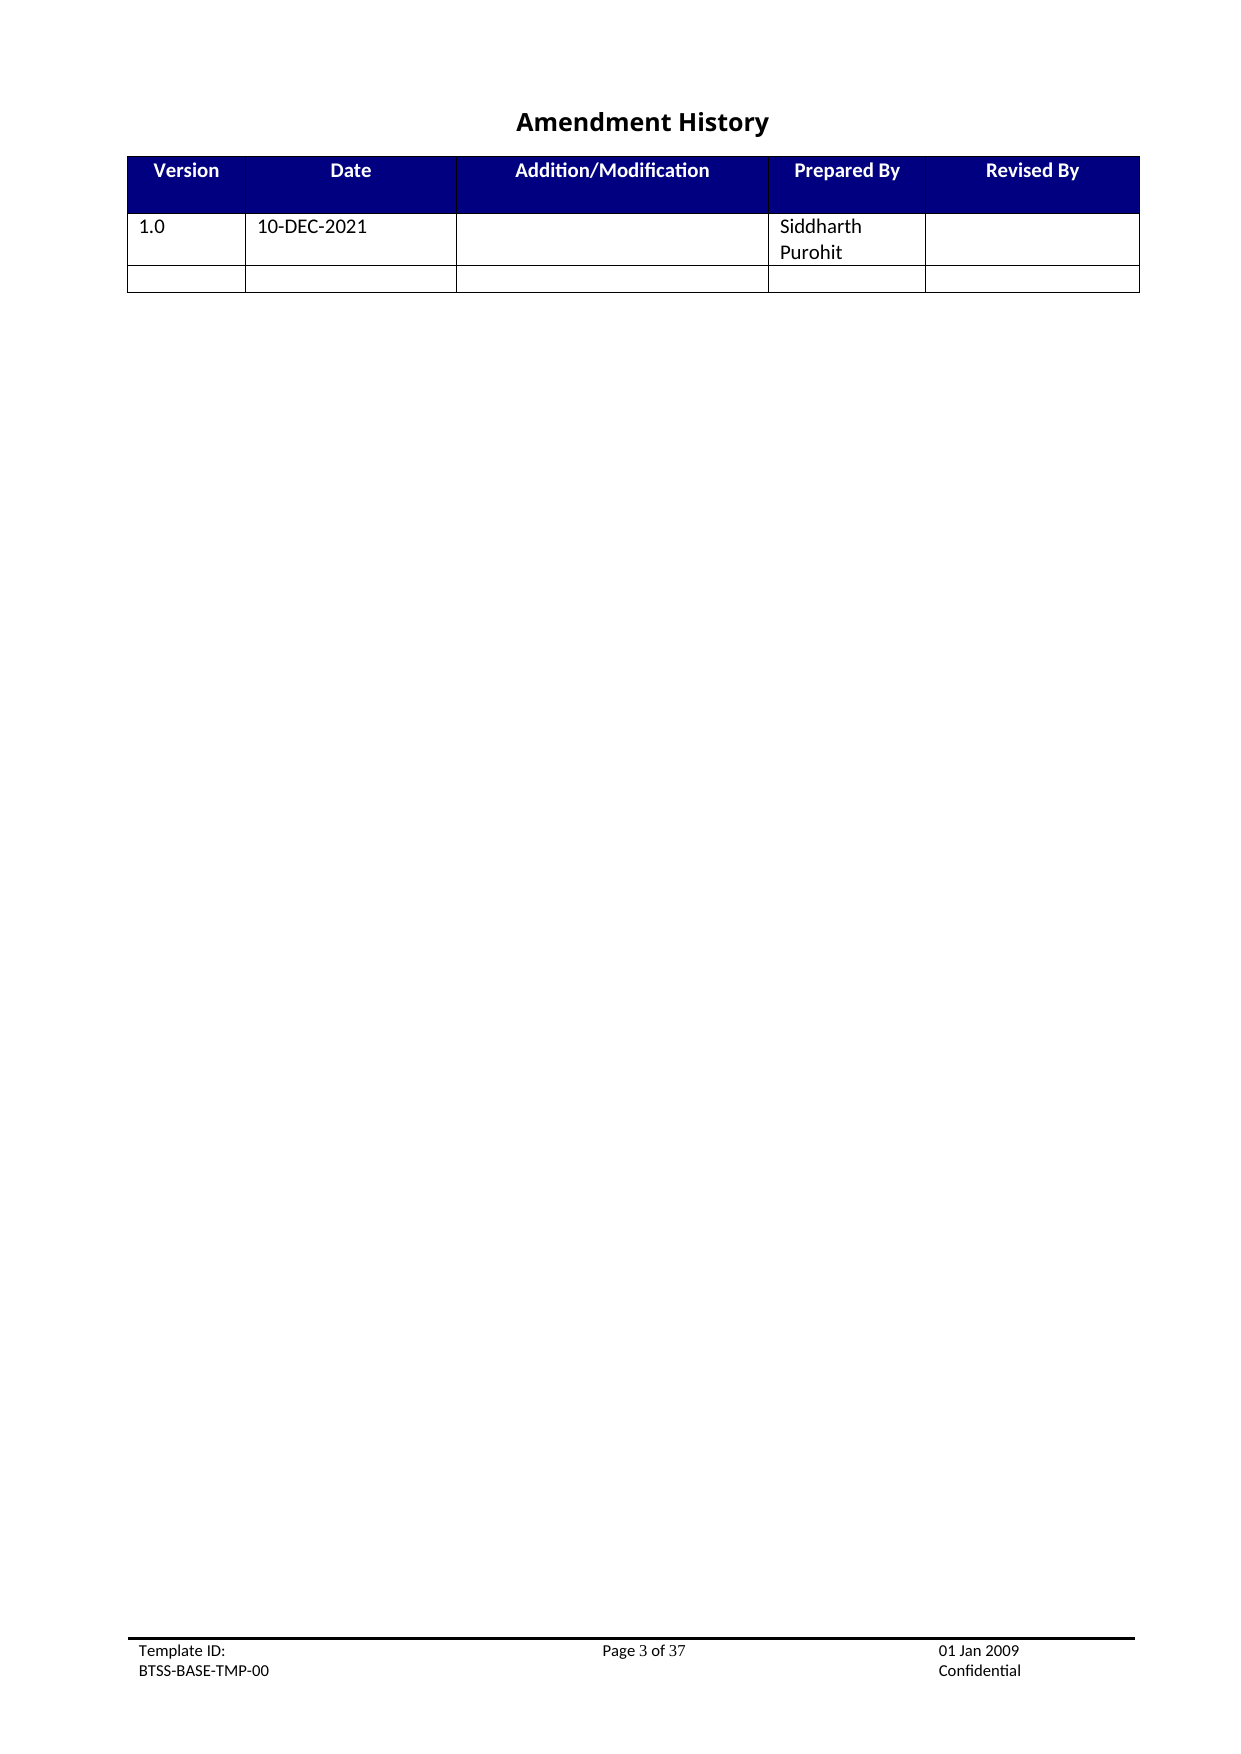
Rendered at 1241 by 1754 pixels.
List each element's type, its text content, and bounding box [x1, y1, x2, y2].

table_cell [926, 214, 1139, 264]
text Amendment History [150, 105, 1135, 139]
table_header Version [128, 157, 245, 213]
table_header Revised By [926, 157, 1139, 213]
table_cell [128, 266, 245, 292]
table_cell 10-DEC-2021 [246, 214, 456, 264]
table_cell [769, 266, 925, 292]
table_cell [246, 266, 456, 292]
table_cell [926, 266, 1139, 292]
table_header Addition/Modification [457, 157, 768, 213]
table_header Prepared By [769, 157, 925, 213]
table_header Date [246, 157, 456, 213]
table_cell 1.0 [128, 214, 245, 264]
table_cell [457, 266, 768, 292]
table_cell [457, 214, 768, 264]
table_cell Siddharth Purohit [769, 214, 925, 264]
